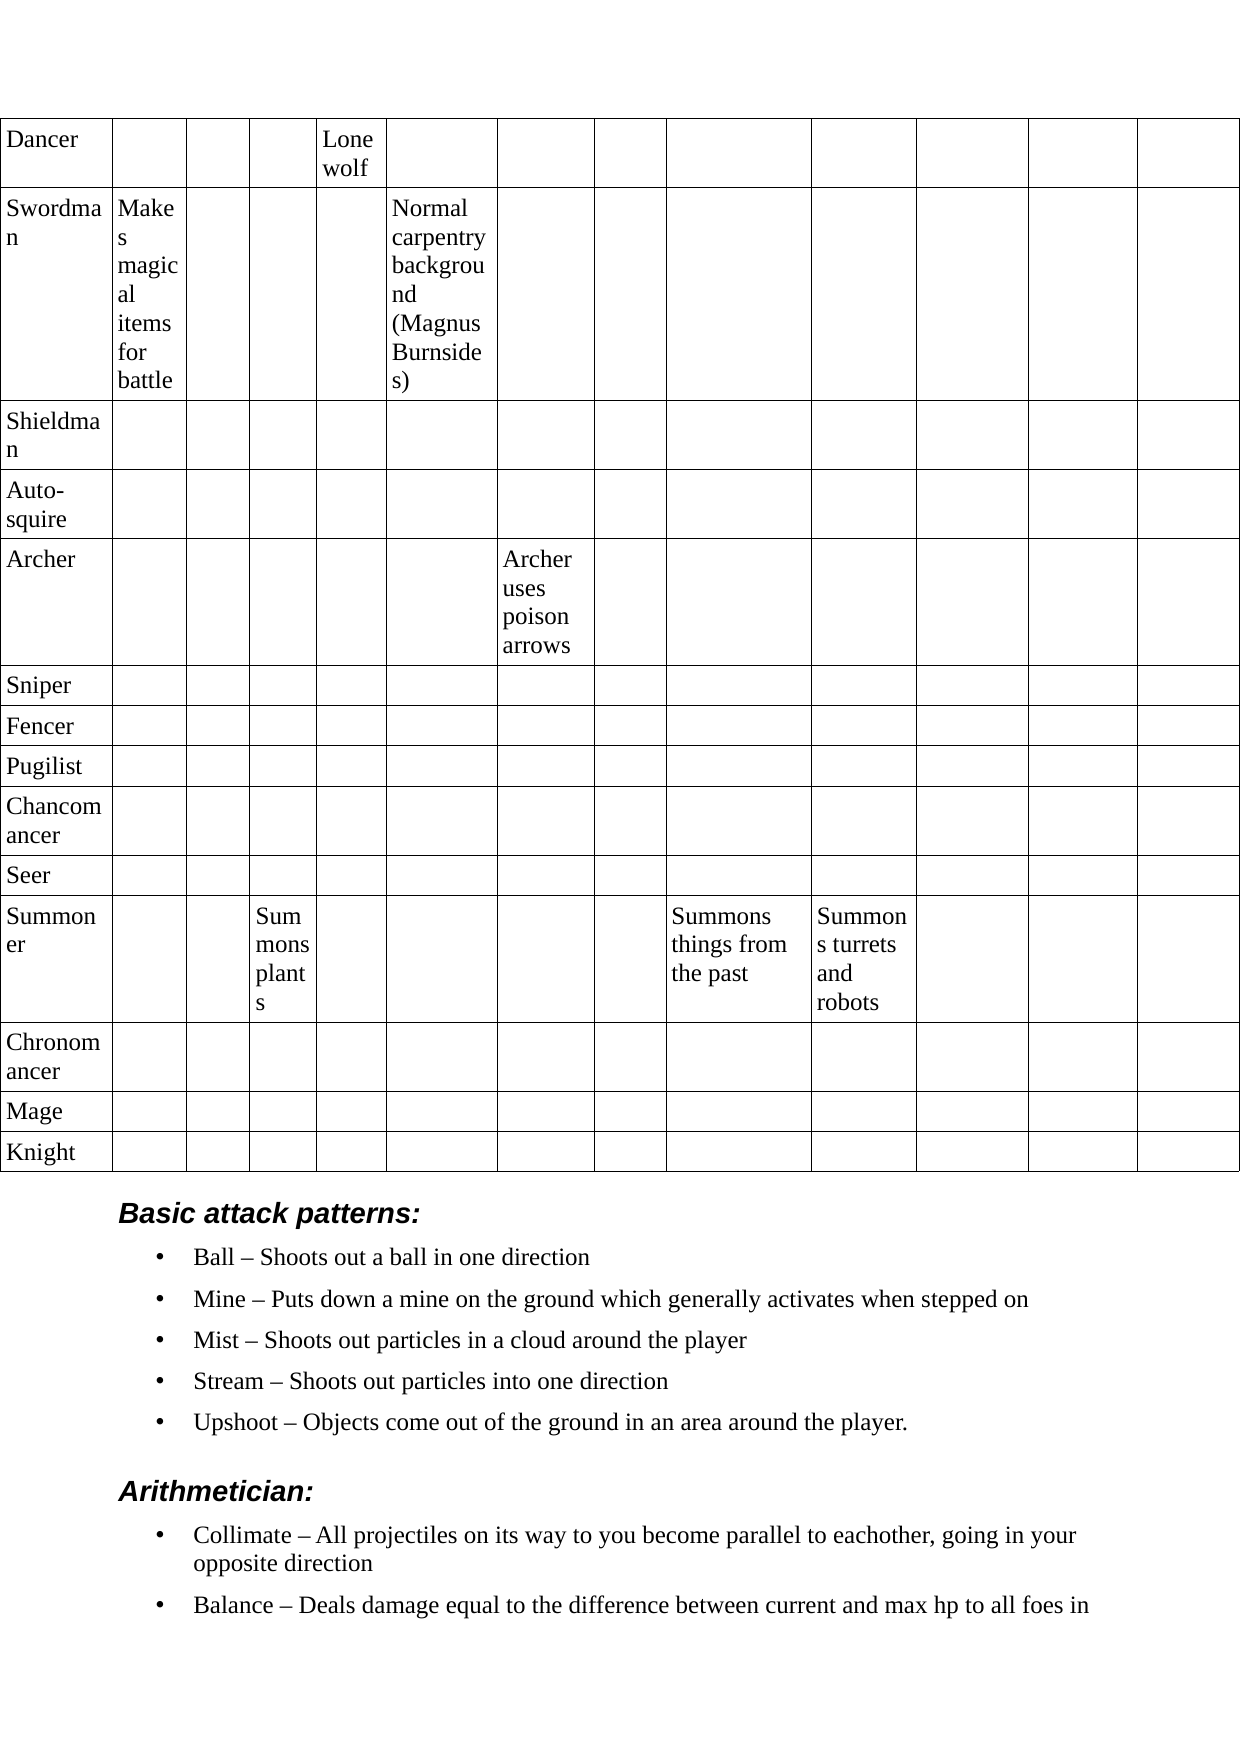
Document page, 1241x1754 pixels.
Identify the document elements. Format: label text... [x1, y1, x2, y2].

table_cell [1029, 119, 1137, 187]
table_cell Auto-squire [1, 470, 112, 538]
table_cell Sniper [1, 666, 112, 705]
table_cell [317, 470, 386, 538]
table_cell [667, 706, 811, 745]
table_cell [1138, 470, 1239, 538]
table_cell [317, 706, 386, 745]
table_cell [187, 1132, 249, 1171]
table_cell [595, 539, 666, 665]
table_cell [387, 1092, 497, 1131]
table_cell [812, 1132, 916, 1171]
table_cell [187, 401, 249, 469]
list Collimate – All projectiles on its way to you become parallel to eachother, going in your opposite direction [156, 1520, 1122, 1577]
table_cell [667, 401, 811, 469]
table_cell [1029, 470, 1137, 538]
table_cell [1029, 1023, 1137, 1091]
list Ball – Shoots out a ball in one direction [156, 1242, 1122, 1271]
table_cell [113, 787, 186, 855]
table_cell [812, 1092, 916, 1131]
table_cell Dancer [1, 119, 112, 187]
table_cell [387, 856, 497, 895]
table_cell [667, 539, 811, 665]
table_cell [1138, 787, 1239, 855]
table_cell [250, 539, 316, 665]
table_cell [387, 1132, 497, 1171]
table_cell [812, 470, 916, 538]
table_cell [498, 1023, 594, 1091]
table_cell [250, 666, 316, 705]
table_cell [387, 706, 497, 745]
table_cell Normal carpentry background (Magnus Burnsides) [387, 188, 497, 400]
table_cell [317, 666, 386, 705]
table_cell [113, 1092, 186, 1131]
table_cell [498, 787, 594, 855]
table_cell [1029, 539, 1137, 665]
table_cell [595, 1132, 666, 1171]
table_cell [812, 746, 916, 786]
table_cell Summons things from the past [667, 896, 811, 1022]
table_cell Summons plants [250, 896, 316, 1022]
table_cell [1138, 666, 1239, 705]
table_cell [595, 1023, 666, 1091]
table_cell [317, 1023, 386, 1091]
table_cell [595, 188, 666, 400]
table_cell [187, 856, 249, 895]
table_cell [250, 401, 316, 469]
table_cell [1029, 401, 1137, 469]
table_cell [387, 1023, 497, 1091]
table_cell [187, 746, 249, 786]
table_cell [250, 706, 316, 745]
table_cell [595, 401, 666, 469]
table_cell Lonewolf [317, 119, 386, 187]
table_cell [113, 1023, 186, 1091]
table_cell Knight [1, 1132, 112, 1171]
table_cell [1029, 856, 1137, 895]
table_cell Summoner [1, 896, 112, 1022]
table_cell [917, 1132, 1028, 1171]
table_cell [1138, 896, 1239, 1022]
table_cell [1029, 787, 1137, 855]
table_cell [187, 1023, 249, 1091]
table_cell [667, 787, 811, 855]
table_cell [917, 539, 1028, 665]
table_cell [317, 746, 386, 786]
table_cell [187, 188, 249, 400]
table_cell [250, 1132, 316, 1171]
table_cell [113, 401, 186, 469]
table_cell [250, 188, 316, 400]
table_cell [113, 746, 186, 786]
table_cell [498, 856, 594, 895]
table_cell [667, 188, 811, 400]
table_cell [1138, 401, 1239, 469]
table_cell Makes magical items for battle [113, 188, 186, 400]
table_cell [1138, 1092, 1239, 1131]
table_cell [113, 470, 186, 538]
table_cell [187, 896, 249, 1022]
table_cell [187, 1092, 249, 1131]
table_cell [387, 119, 497, 187]
table_cell [113, 666, 186, 705]
table_cell [1029, 1092, 1137, 1131]
table_cell [595, 119, 666, 187]
table_cell [187, 787, 249, 855]
table_cell [595, 856, 666, 895]
table_cell [667, 666, 811, 705]
table_cell Seer [1, 856, 112, 895]
list Balance – Deals damage equal to the difference between current and max hp to all foes in [156, 1590, 1122, 1618]
table_cell [317, 896, 386, 1022]
table_cell [812, 856, 916, 895]
table_cell [317, 1132, 386, 1171]
table_cell [1029, 896, 1137, 1022]
table_cell [917, 188, 1028, 400]
table_cell [187, 119, 249, 187]
table_cell [595, 470, 666, 538]
table_cell [667, 470, 811, 538]
table_cell [917, 706, 1028, 745]
table_cell [498, 1092, 594, 1131]
table_cell [1029, 746, 1137, 786]
table_cell [917, 1023, 1028, 1091]
table_cell Shieldman [1, 401, 112, 469]
table_cell [317, 188, 386, 400]
table_cell [1138, 539, 1239, 665]
table_cell [595, 1092, 666, 1131]
table_cell [1138, 746, 1239, 786]
table_cell Fencer [1, 706, 112, 745]
table_cell [498, 188, 594, 400]
table_cell [387, 746, 497, 786]
table_cell [387, 470, 497, 538]
table_cell [498, 1132, 594, 1171]
table_cell [250, 119, 316, 187]
table_cell [595, 706, 666, 745]
table_cell [498, 666, 594, 705]
table_cell [917, 1092, 1028, 1131]
table_cell Swordman [1, 188, 112, 400]
table_cell [113, 539, 186, 665]
table_cell [917, 787, 1028, 855]
table_cell [917, 401, 1028, 469]
subtitle Basic attack patterns: [118, 1196, 1122, 1230]
table_cell [387, 401, 497, 469]
table_cell [250, 746, 316, 786]
table_cell [498, 119, 594, 187]
table_cell [113, 856, 186, 895]
table_cell [187, 470, 249, 538]
table_cell [595, 746, 666, 786]
table_cell [387, 896, 497, 1022]
table_cell [113, 1132, 186, 1171]
table_cell [187, 706, 249, 745]
table_cell [917, 119, 1028, 187]
table_cell [917, 746, 1028, 786]
table_cell [113, 119, 186, 187]
table_cell [667, 1092, 811, 1131]
table_cell [1029, 188, 1137, 400]
table_cell [667, 856, 811, 895]
table_cell [1138, 1023, 1239, 1091]
table_cell [1138, 188, 1239, 400]
table_cell [317, 856, 386, 895]
table_cell [250, 856, 316, 895]
table_cell Chronomancer [1, 1023, 112, 1091]
table_cell [250, 1023, 316, 1091]
table_cell [1138, 856, 1239, 895]
table_cell [250, 1092, 316, 1131]
table_cell [317, 787, 386, 855]
table_cell [595, 787, 666, 855]
table_cell [812, 539, 916, 665]
table_cell [917, 470, 1028, 538]
table_cell Summons turrets and robots [812, 896, 916, 1022]
table_cell [1029, 706, 1137, 745]
table_cell [1029, 666, 1137, 705]
table_cell [1138, 119, 1239, 187]
table_cell [387, 787, 497, 855]
table_cell [812, 119, 916, 187]
list Mist – Shoots out particles in a cloud around the player [156, 1325, 1122, 1354]
table_cell Mage [1, 1092, 112, 1131]
list Upshoot – Objects come out of the ground in an area around the player. [156, 1407, 1122, 1436]
table_cell [1029, 1132, 1137, 1171]
table_cell [917, 896, 1028, 1022]
table_cell [595, 896, 666, 1022]
table_cell [498, 896, 594, 1022]
table_cell [917, 666, 1028, 705]
table_cell Archer [1, 539, 112, 665]
list Stream – Shoots out particles into one direction [156, 1366, 1122, 1395]
table_cell [667, 746, 811, 786]
table_cell [595, 666, 666, 705]
table_cell [317, 401, 386, 469]
table_cell [498, 746, 594, 786]
table_cell [187, 666, 249, 705]
table_cell [113, 706, 186, 745]
table_cell [812, 188, 916, 400]
table_cell [667, 1132, 811, 1171]
table_cell [812, 1023, 916, 1091]
table_cell [917, 856, 1028, 895]
table_cell [113, 896, 186, 1022]
table_cell [1138, 706, 1239, 745]
list Mine – Puts down a mine on the ground which generally activates when stepped on [156, 1284, 1122, 1312]
table_cell [812, 787, 916, 855]
subtitle Arithmetician: [118, 1474, 1122, 1507]
table_cell [498, 401, 594, 469]
table_cell [667, 119, 811, 187]
table_cell [812, 666, 916, 705]
table_cell [317, 1092, 386, 1131]
table_cell [250, 787, 316, 855]
table_cell [387, 666, 497, 705]
table_cell [667, 1023, 811, 1091]
table_cell [317, 539, 386, 665]
table_cell Archer uses poison arrows [498, 539, 594, 665]
table_cell [1138, 1132, 1239, 1171]
table_cell [250, 470, 316, 538]
table_cell [498, 706, 594, 745]
table_cell [387, 539, 497, 665]
table_cell [812, 706, 916, 745]
table_cell [812, 401, 916, 469]
table_cell Chancomancer [1, 787, 112, 855]
table_cell [187, 539, 249, 665]
table_cell Pugilist [1, 746, 112, 786]
table_cell [498, 470, 594, 538]
